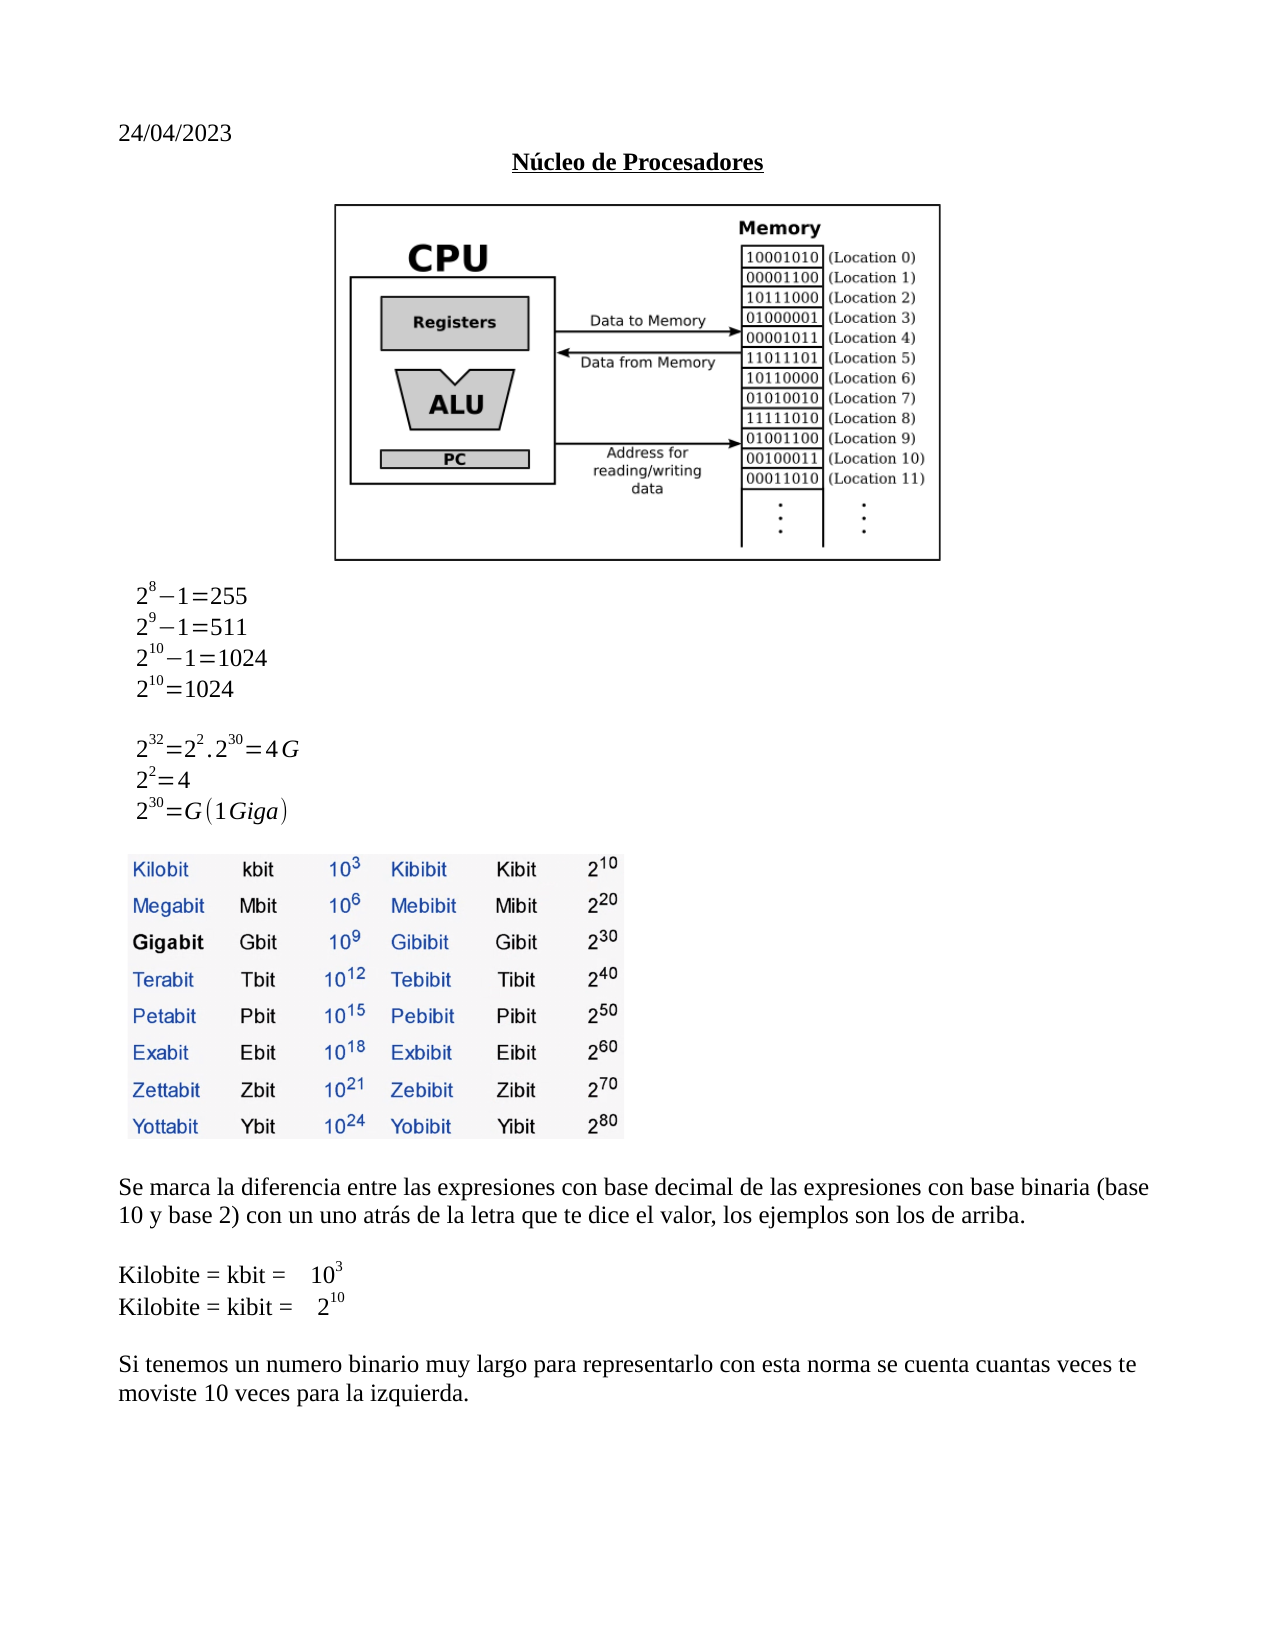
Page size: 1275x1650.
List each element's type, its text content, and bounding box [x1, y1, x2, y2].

text Núcleo de Procesadores [118, 147, 1157, 176]
text Kilobite = kbit = [118, 1258, 1157, 1289]
text Se marca la diferencia entre las expresiones con base decimal de las expresiones con base binaria (base 10 y base 2) con un uno atrás de la letra que te dice el valor, los ejemplos son los de arriba. [118, 827, 1157, 1229]
text Si tenemos un numero binario muy largo para representarlo con esta norma se cuenta cuantas veces te moviste 10 veces para la izquierda. [118, 1349, 1157, 1407]
text 24/04/2023 [118, 118, 1157, 147]
picture [127, 854, 625, 1139]
text Kilobite = kibit = [118, 1289, 1157, 1320]
picture [334, 204, 941, 561]
